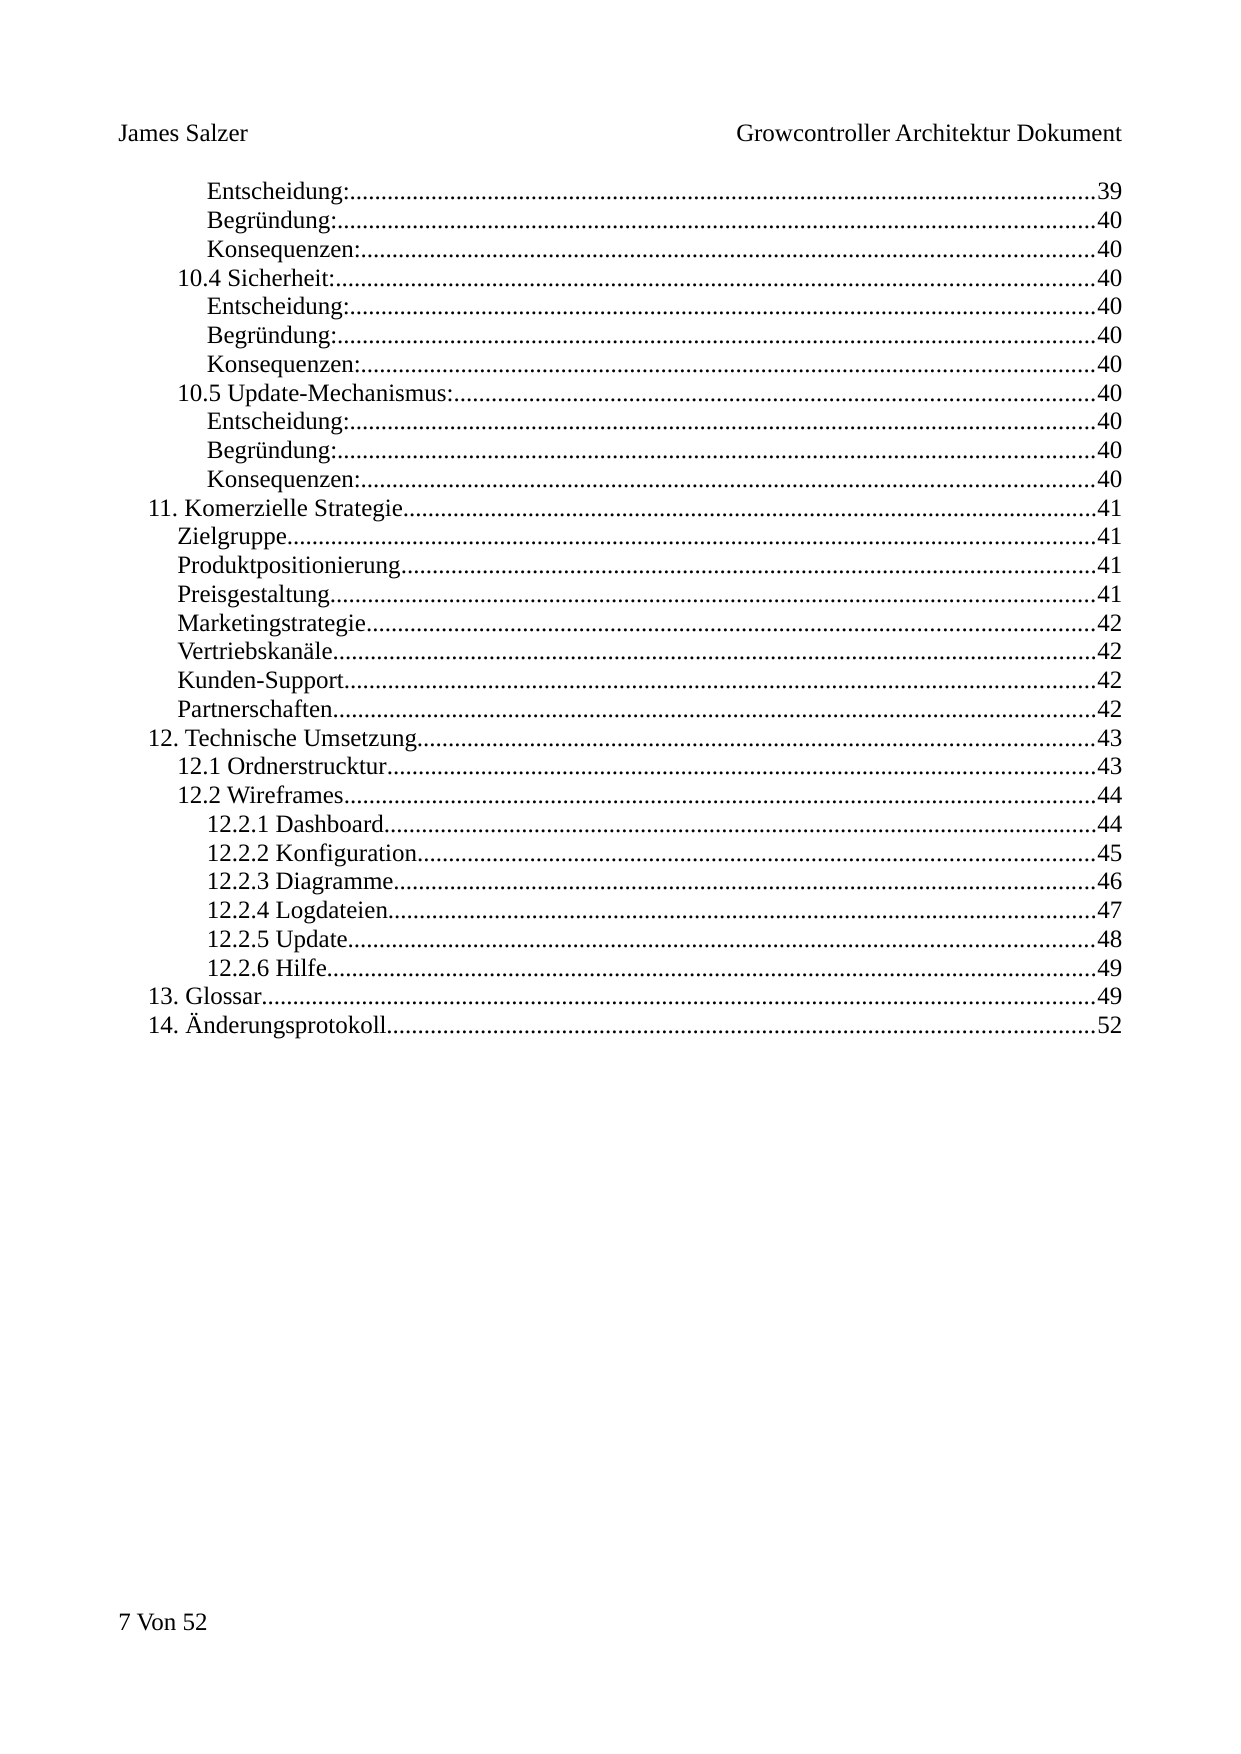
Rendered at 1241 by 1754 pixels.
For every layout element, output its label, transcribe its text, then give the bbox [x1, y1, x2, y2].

text Partnerschaften 42 [177, 694, 1122, 723]
text 12.2.6 Hilfe 49 [207, 953, 1122, 981]
text Konsequenzen: 40 [207, 464, 1122, 493]
text 12.2.3 Diagramme 46 [207, 866, 1122, 895]
text Begründung: 40 [207, 205, 1122, 234]
text Produktpositionierung 41 [177, 550, 1122, 579]
text Begründung: 40 [207, 435, 1122, 464]
text Preisgestaltung 41 [177, 579, 1122, 608]
text Marketingstrategie 42 [177, 608, 1122, 636]
text 13. Glossar 49 [148, 981, 1122, 1010]
text Kunden-Support 42 [177, 665, 1122, 694]
text 14. Änderungsprotokoll 52 [148, 1010, 1122, 1039]
text Begründung: 40 [207, 320, 1122, 349]
text Zielgruppe 41 [177, 521, 1122, 550]
text 12.2.2 Konfiguration 45 [207, 838, 1122, 866]
text Entscheidung: 40 [207, 406, 1122, 435]
text 12.1 Ordnerstrucktur 43 [177, 751, 1122, 780]
text 12.2.4 Logdateien 47 [207, 895, 1122, 924]
text 10.4 Sicherheit: 40 [177, 263, 1122, 291]
text 12.2.5 Update 48 [207, 924, 1122, 953]
text Konsequenzen: 40 [207, 349, 1122, 378]
text 12. Technische Umsetzung 43 [148, 723, 1122, 751]
text Konsequenzen: 40 [207, 234, 1122, 263]
text 12.2 Wireframes 44 [177, 780, 1122, 809]
text 10.5 Update-Mechanismus: 40 [177, 378, 1122, 406]
text 11. Komerzielle Strategie 41 [148, 493, 1122, 521]
text 12.2.1 Dashboard 44 [207, 809, 1122, 838]
text Vertriebskanäle 42 [177, 636, 1122, 665]
text Entscheidung: 39 [207, 176, 1122, 205]
text Entscheidung: 40 [207, 291, 1122, 320]
